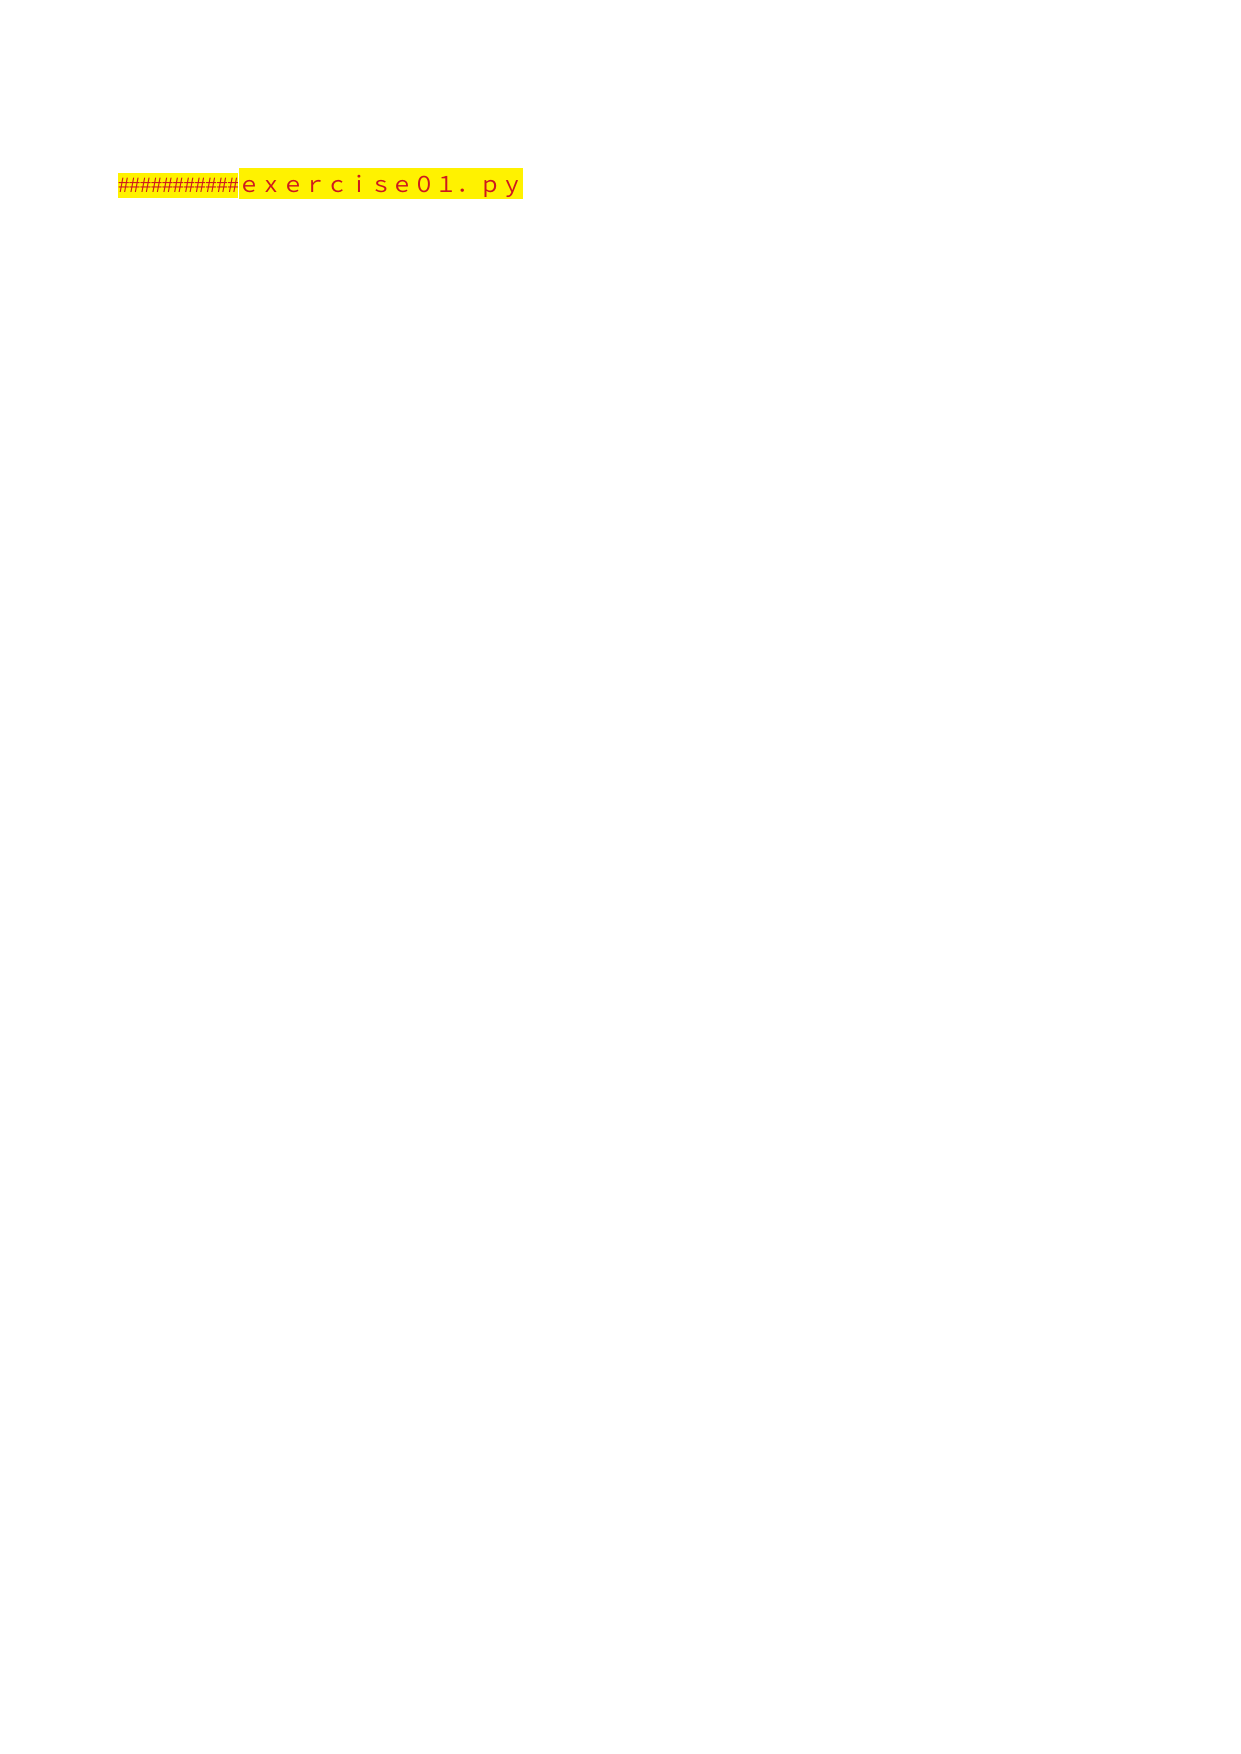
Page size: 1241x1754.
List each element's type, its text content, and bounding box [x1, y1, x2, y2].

text ###########ｅｘｅｒｃｉｓｅ０１．ｐｙ [118, 167, 1122, 199]
